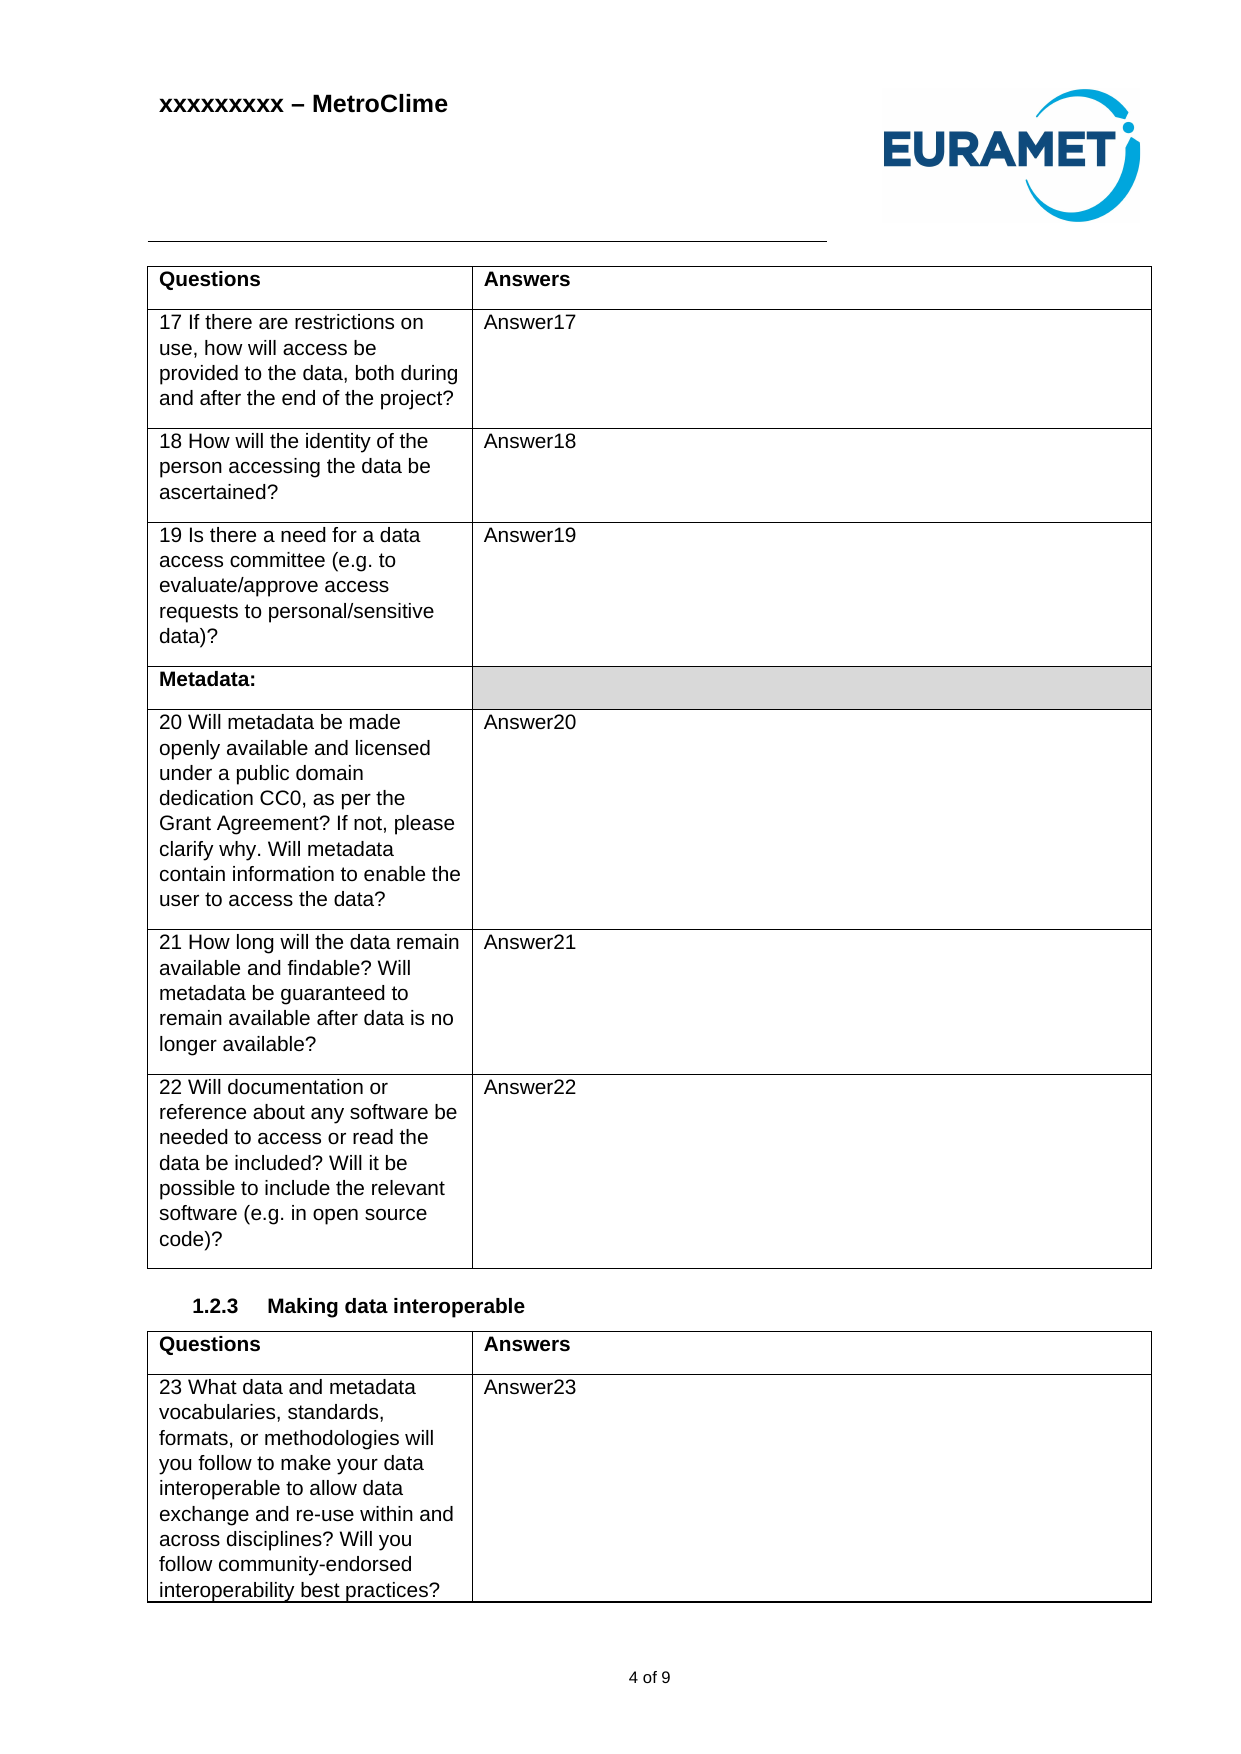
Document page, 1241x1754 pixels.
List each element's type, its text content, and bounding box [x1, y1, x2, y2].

table_cell Answer22 [473, 1075, 1151, 1268]
table_cell Answer20 [473, 710, 1151, 929]
table_cell Metadata: [148, 667, 472, 709]
table_cell Answer19 [473, 523, 1151, 666]
table_cell 23 What data and metadata vocabularies, standards, formats, or methodologies will you follow to make your data interoperable to allow data exchange and re-use within and across disciplines? Will you follow community-endorsed interoperability best practices? [148, 1375, 472, 1601]
table_header Answers [473, 1332, 1151, 1374]
table_cell Answer17 [473, 310, 1151, 428]
table_cell 20 Will metadata be made openly available and licensed under a public domain dedication CC0, as per the Grant Agreement? If not, please clarify why. Will metadata contain information to enable the user to access the data? [148, 710, 472, 929]
table_cell 22 Will documentation or reference about any software be needed to access or read the data be included? Will it be possible to include the relevant software (e.g. in open source code)? [148, 1075, 472, 1268]
table_cell 21 How long will the data remain available and findable? Will metadata be guaranteed to remain available after data is no longer available? [148, 930, 472, 1073]
table_cell [473, 667, 1151, 709]
table_header Questions [148, 267, 472, 309]
table_cell 19 Is there a need for a data access committee (e.g. to evaluate/approve access requests to personal/sensitive data)? [148, 523, 472, 666]
table_cell Answer18 [473, 429, 1151, 522]
table_cell 18 How will the identity of the person accessing the data be ascertained? [148, 429, 472, 522]
subtitle Making data interoperable [192, 1294, 1093, 1318]
table_cell Answer21 [473, 930, 1151, 1073]
table_header Answers [473, 267, 1151, 309]
table_header Questions [148, 1332, 472, 1374]
table_cell 17 If there are restrictions on use, how will access be provided to the data, both during and after the end of the project? [148, 310, 472, 428]
table_cell Answer23 [473, 1375, 1151, 1601]
